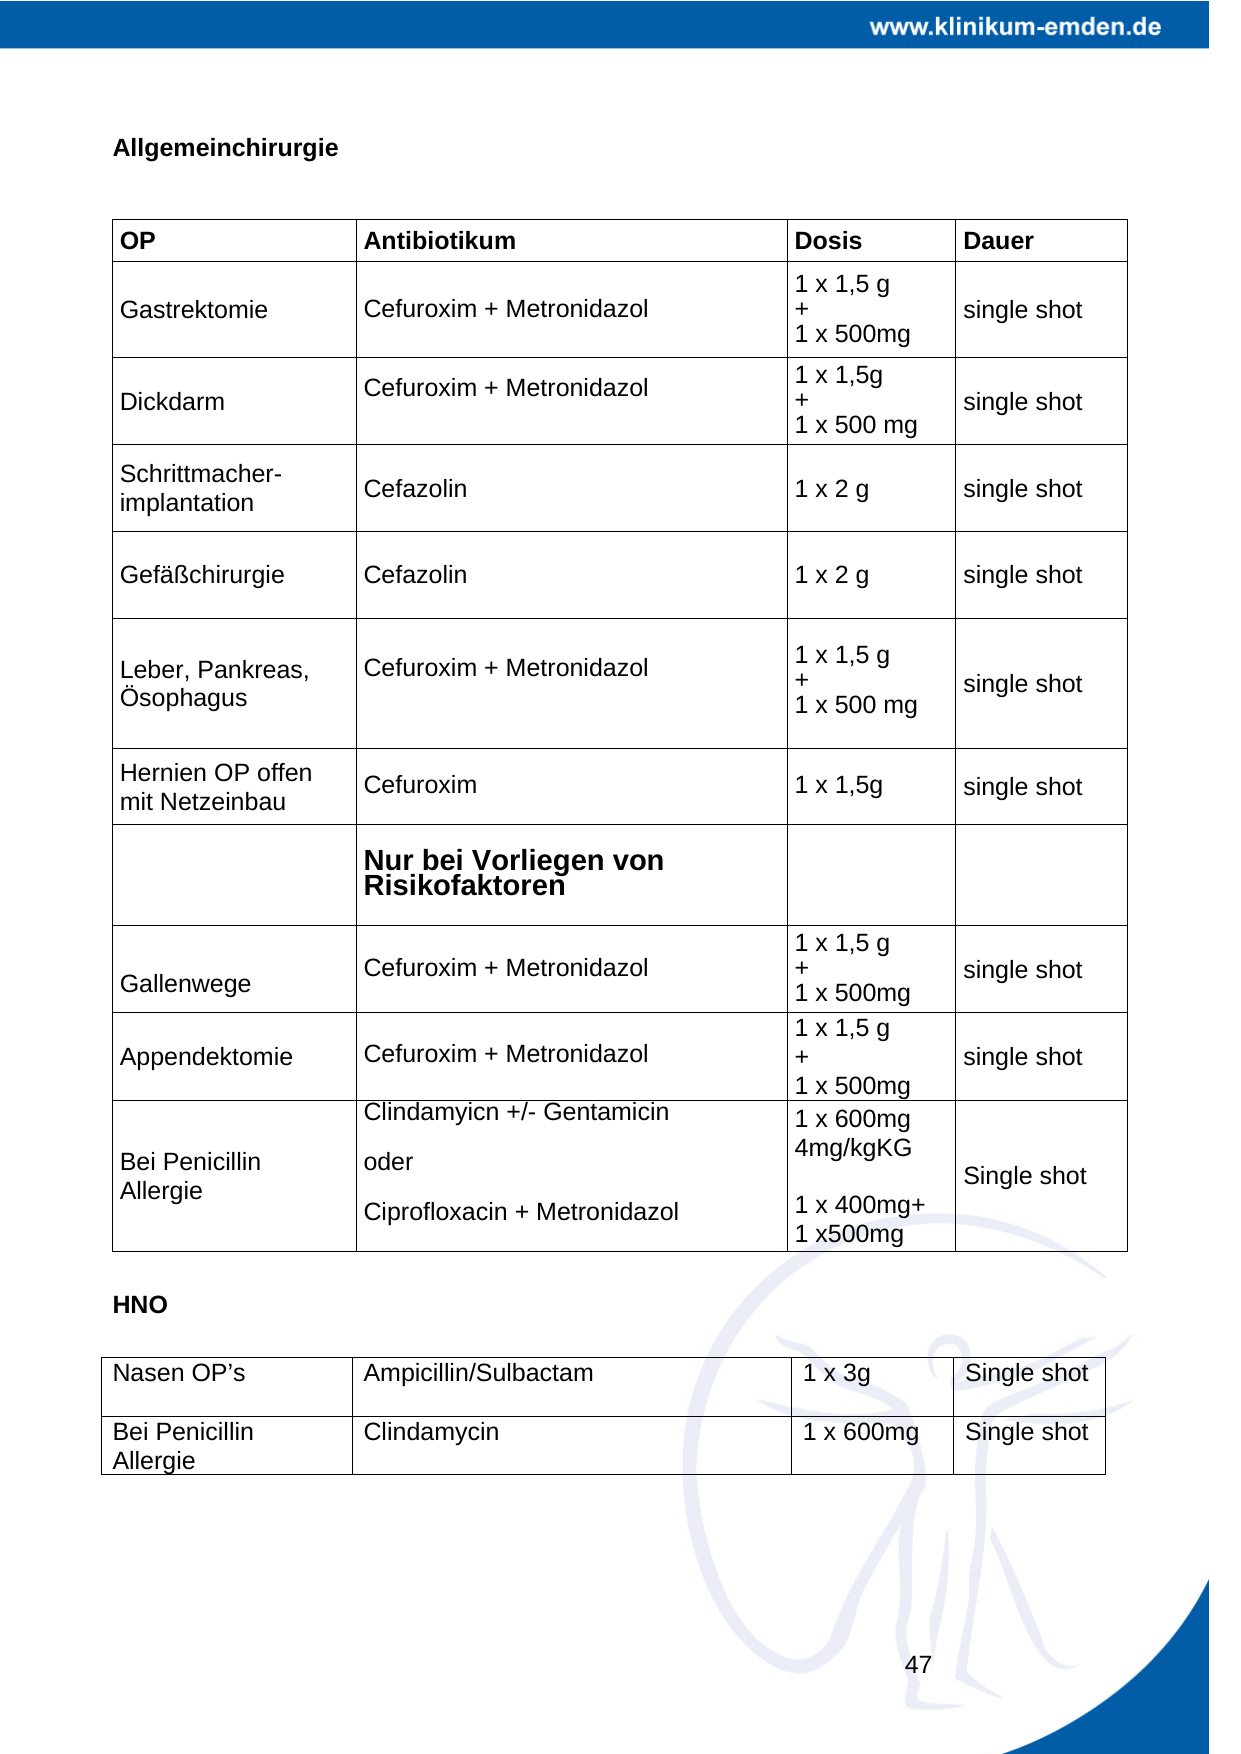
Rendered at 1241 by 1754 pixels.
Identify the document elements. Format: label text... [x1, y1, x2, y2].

table_cell single shot [956, 532, 1127, 618]
table_cell Cefuroxim + Metronidazol [357, 358, 787, 444]
table_cell single shot [956, 358, 1127, 444]
table_header Dauer [956, 220, 1127, 261]
table_cell Gastrektomie [113, 262, 356, 357]
table_header Nasen OP’s [102, 1358, 352, 1416]
table_cell 1 x 600mg [792, 1417, 953, 1474]
table_cell Cefuroxim + Metronidazol [357, 926, 787, 1012]
table_header OP [113, 220, 356, 261]
table_cell Single shot [956, 1101, 1127, 1251]
table_cell Bei Penicillin Allergie [102, 1417, 352, 1474]
table_cell 1 x 600mg 4mg/kgKG 1 x 400mg+ 1 x500mg [788, 1101, 955, 1251]
table_cell 1 x 1,5 g + 1 x 500mg [788, 926, 955, 1012]
table_cell Dickdarm [113, 358, 356, 444]
table_cell [113, 825, 356, 925]
table_cell 1 x 2 g [788, 532, 955, 618]
table_header 1 x 3g [792, 1358, 953, 1416]
table_cell single shot [956, 445, 1127, 531]
table_cell Clindamycin [353, 1417, 791, 1474]
table_cell Cefuroxim + Metronidazol [357, 619, 787, 748]
table_cell Leber, Pankreas, Ösophagus [113, 619, 356, 748]
table_cell 1 x 2 g [788, 445, 955, 531]
table_cell single shot [956, 1013, 1127, 1099]
table_cell [788, 825, 955, 925]
table_cell 1 x 1,5 g + 1 x 500mg [788, 262, 955, 357]
table_cell single shot [956, 749, 1127, 824]
table_cell Hernien OP offen mit Netzeinbau [113, 749, 356, 824]
table_cell 1 x 1,5g [788, 749, 955, 824]
table_cell Cefuroxim + Metronidazol [357, 262, 787, 357]
table_cell Appendektomie [113, 1013, 356, 1099]
table_cell 1 x 1,5 g + 1 x 500mg [788, 1013, 955, 1099]
table_cell Cefuroxim [357, 749, 787, 824]
table_cell Bei Penicillin Allergie [113, 1101, 356, 1251]
table_header Antibiotikum [357, 220, 787, 261]
table_cell Schrittmacher-implantation [113, 445, 356, 531]
table_cell Nur bei Vorliegen von Risikofaktoren [357, 825, 787, 925]
table_cell Single shot [954, 1417, 1105, 1474]
table_cell Cefazolin [357, 445, 787, 531]
table_cell Gallenwege [113, 926, 356, 1012]
picture [0, 1, 1209, 1754]
table_cell Clindamyicn +/- Gentamicin oder Ciprofloxacin + Metronidazol [357, 1101, 787, 1251]
text Allgemeinchirurgie [112, 132, 1157, 161]
table_cell single shot [956, 262, 1127, 357]
table_header Dosis [788, 220, 955, 261]
table_cell 1 x 1,5g + 1 x 500 mg [788, 358, 955, 444]
table_cell Gefäßchirurgie [113, 532, 356, 618]
table_cell 1 x 1,5 g + 1 x 500 mg [788, 619, 955, 748]
table_cell single shot [956, 619, 1127, 748]
table_cell [956, 825, 1127, 925]
table_header Single shot [954, 1358, 1105, 1416]
table_cell Cefazolin [357, 532, 787, 618]
table_cell Cefuroxim + Metronidazol [357, 1013, 787, 1099]
text HNO [112, 1290, 1157, 1319]
table_header Ampicillin/Sulbactam [353, 1358, 791, 1416]
table_cell single shot [956, 926, 1127, 1012]
